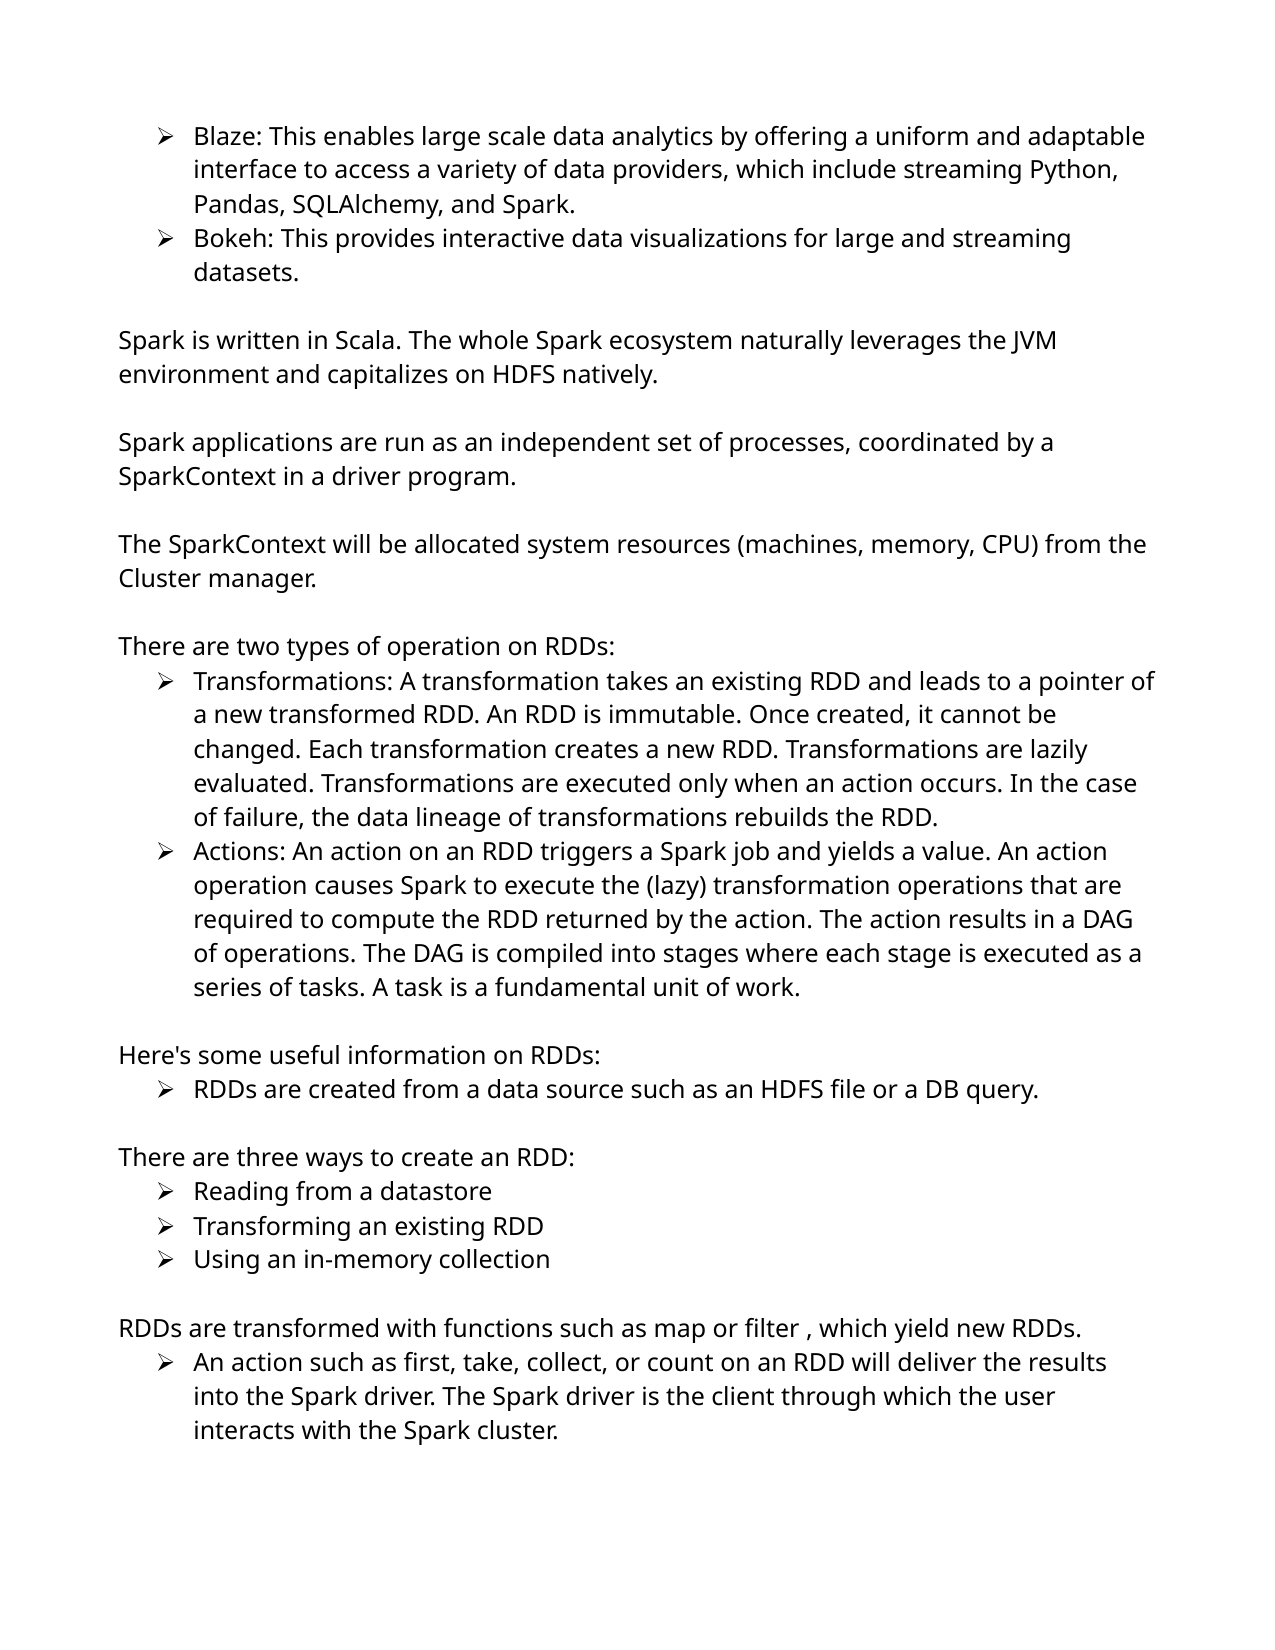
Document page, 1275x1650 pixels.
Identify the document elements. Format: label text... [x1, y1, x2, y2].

list Using an in-memory collection [156, 1242, 1157, 1276]
text Spark is written in Scala. The whole Spark ecosystem naturally leverages the JVM environment and capitalizes on HDFS natively. [118, 322, 1157, 391]
text Here's some useful information on RDDs: [118, 1038, 1157, 1072]
list Bokeh: This provides interactive data visualizations for large and streaming datasets. [156, 220, 1157, 288]
text The SparkContext will be allocated system resources (machines, memory, CPU) from the Cluster manager. [118, 527, 1157, 595]
text There are two types of operation on RDDs: [118, 629, 1157, 663]
list An action such as first, take, collect, or count on an RDD will deliver the results into the Spark driver. The Spark driver is the client through which the user interacts with the Spark cluster. [156, 1344, 1157, 1447]
list Blaze: This enables large scale data analytics by offering a uniform and adaptable interface to access a variety of data providers, which include streaming Python, Pandas, SQLAlchemy, and Spark. [156, 118, 1157, 220]
list Transformations: A transformation takes an existing RDD and leads to a pointer of a new transformed RDD. An RDD is immutable. Once created, it cannot be changed. Each transformation creates a new RDD. Transformations are lazily evaluated. Transformations are executed only when an action occurs. In the case of failure, the data lineage of transformations rebuilds the RDD. [156, 663, 1157, 833]
list Transforming an existing RDD [156, 1208, 1157, 1242]
text There are three ways to create an RDD: [118, 1140, 1157, 1174]
list RDDs are created from a data source such as an HDFS file or a DB query. [156, 1072, 1157, 1106]
list Reading from a datastore [156, 1174, 1157, 1208]
list Actions: An action on an RDD triggers a Spark job and yields a value. An action operation causes Spark to execute the (lazy) transformation operations that are required to compute the RDD returned by the action. The action results in a DAG of operations. The DAG is compiled into stages where each stage is executed as a series of tasks. A task is a fundamental unit of work. [156, 833, 1157, 1004]
text Spark applications are run as an independent set of processes, coordinated by a SparkContext in a driver program. [118, 425, 1157, 493]
text RDDs are transformed with functions such as map or filter , which yield new RDDs. [118, 1310, 1157, 1344]
